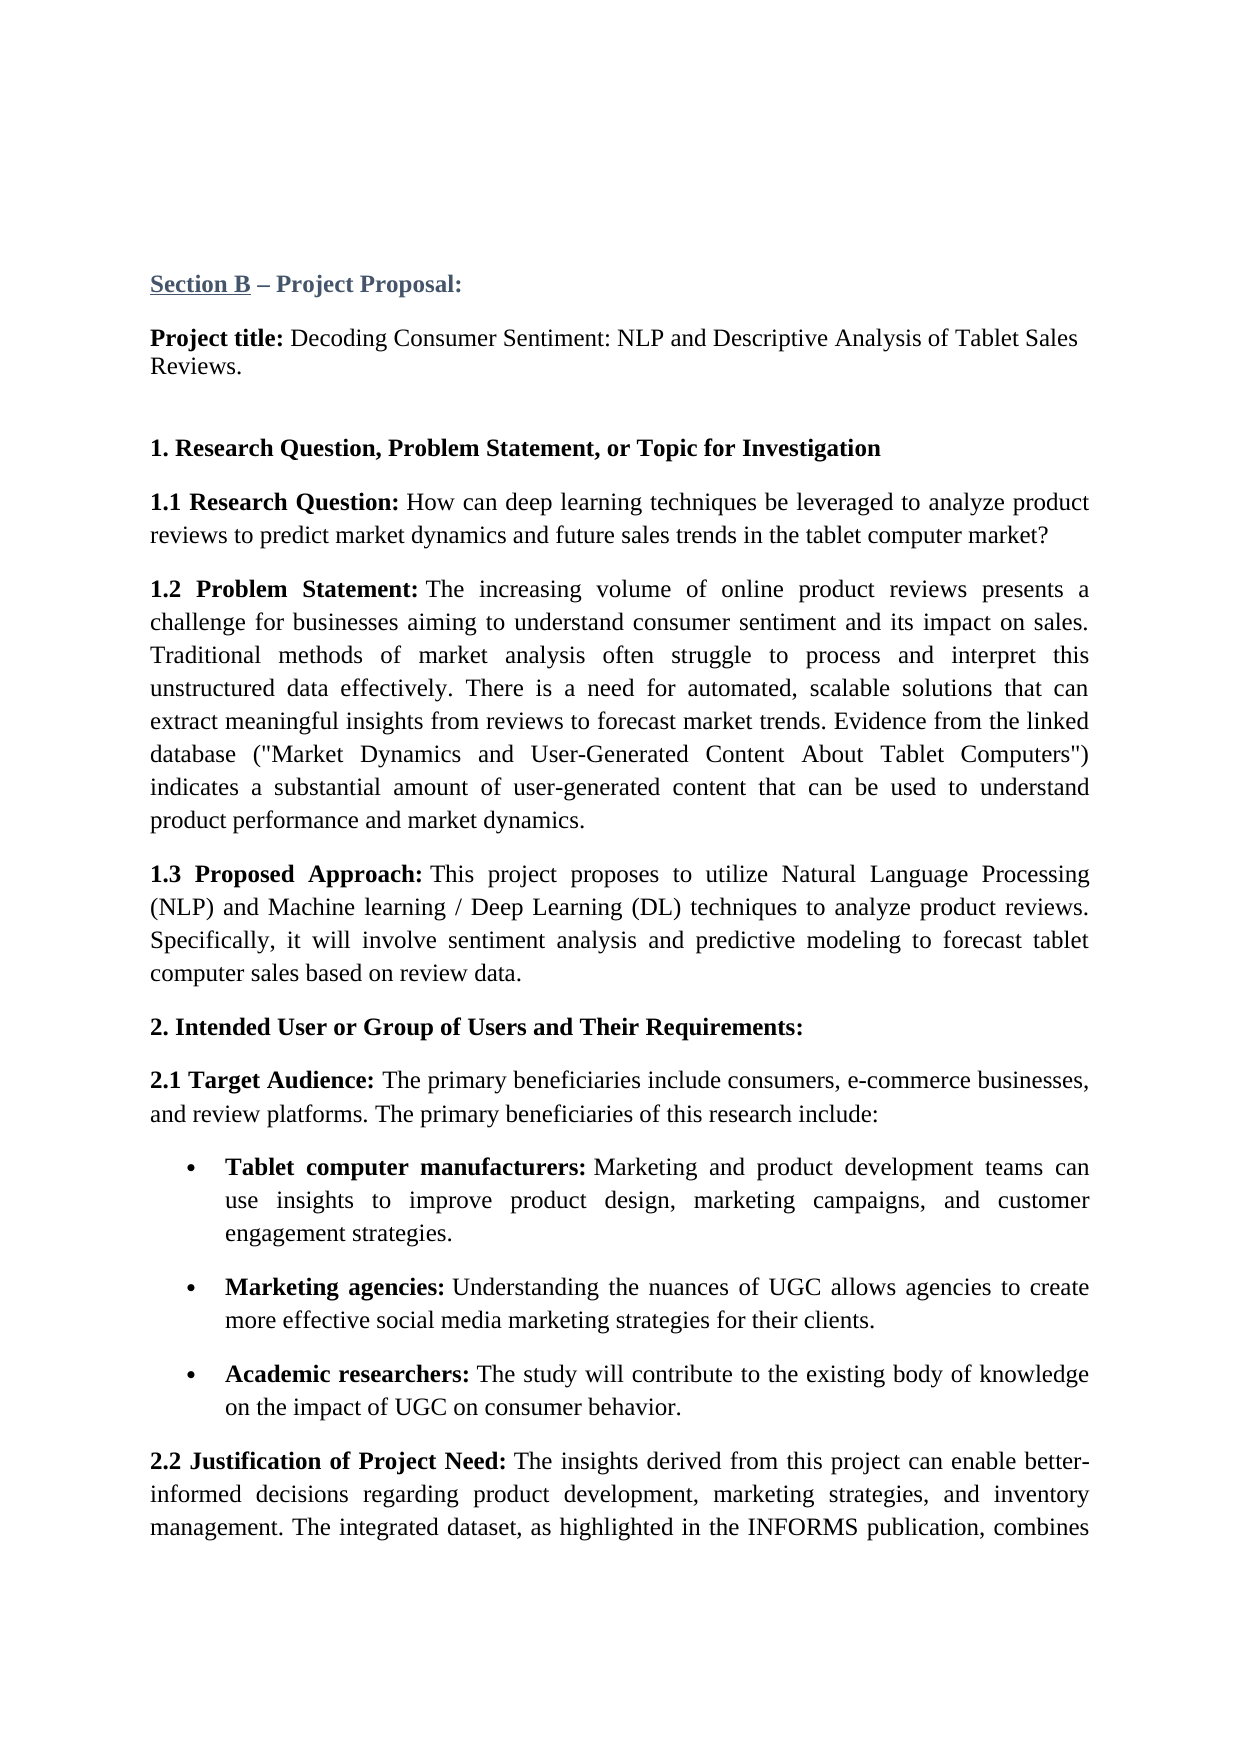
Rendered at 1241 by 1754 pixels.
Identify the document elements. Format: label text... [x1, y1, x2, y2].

text 1.3 Proposed Approach: This project proposes to utilize Natural Language Processing (NLP) and Machine learning / Deep Learning (DL) techniques to analyze product reviews. Specifically, it will involve sentiment analysis and predictive modeling to forecast tablet computer sales based on review data. [150, 859, 1090, 987]
text 1. Research Question, Problem Statement, or Topic for Investigation [150, 433, 1090, 462]
text 2. Intended User or Group of Users and Their Requirements: [150, 1012, 1090, 1041]
list Tablet computer manufacturers: Marketing and product development teams can use insights to improve product design, marketing campaigns, and customer engagement strategies. [187, 1152, 1090, 1247]
text Project title: Decoding Consumer Sentiment: NLP and Descriptive Analysis of Tablet Sales Reviews. [150, 323, 1090, 380]
text 1.2 Problem Statement: The increasing volume of online product reviews presents a challenge for businesses aiming to understand consumer sentiment and its impact on sales. Traditional methods of market analysis often struggle to process and interpret this unstructured data effectively. There is a need for automated, scalable solutions that can extract meaningful insights from reviews to forecast market trends. Evidence from the linked database ("Market Dynamics and User-Generated Content About Tablet Computers") indicates a substantial amount of user-generated content that can be used to understand product performance and market dynamics. [150, 574, 1090, 834]
list Academic researchers: The study will contribute to the existing body of knowledge on the impact of UGC on consumer behavior. [187, 1359, 1090, 1421]
list Marketing agencies: Understanding the nuances of UGC allows agencies to create more effective social media marketing strategies for their clients. [187, 1272, 1090, 1334]
text 2.1 Target Audience: The primary beneficiaries include consumers, e-commerce businesses, and review platforms. The primary beneficiaries of this research include: [150, 1066, 1090, 1127]
text 2.2 Justification of Project Need: The insights derived from this project can enable better-informed decisions regarding product development, marketing strategies, and inventory management. The integrated dataset, as highlighted in the INFORMS publication, combines [150, 1446, 1090, 1541]
text 1.1 Research Question: How can deep learning techniques be leveraged to analyze product reviews to predict market dynamics and future sales trends in the tablet computer market? [150, 487, 1090, 549]
text Section B – Project Proposal: [150, 269, 1090, 297]
